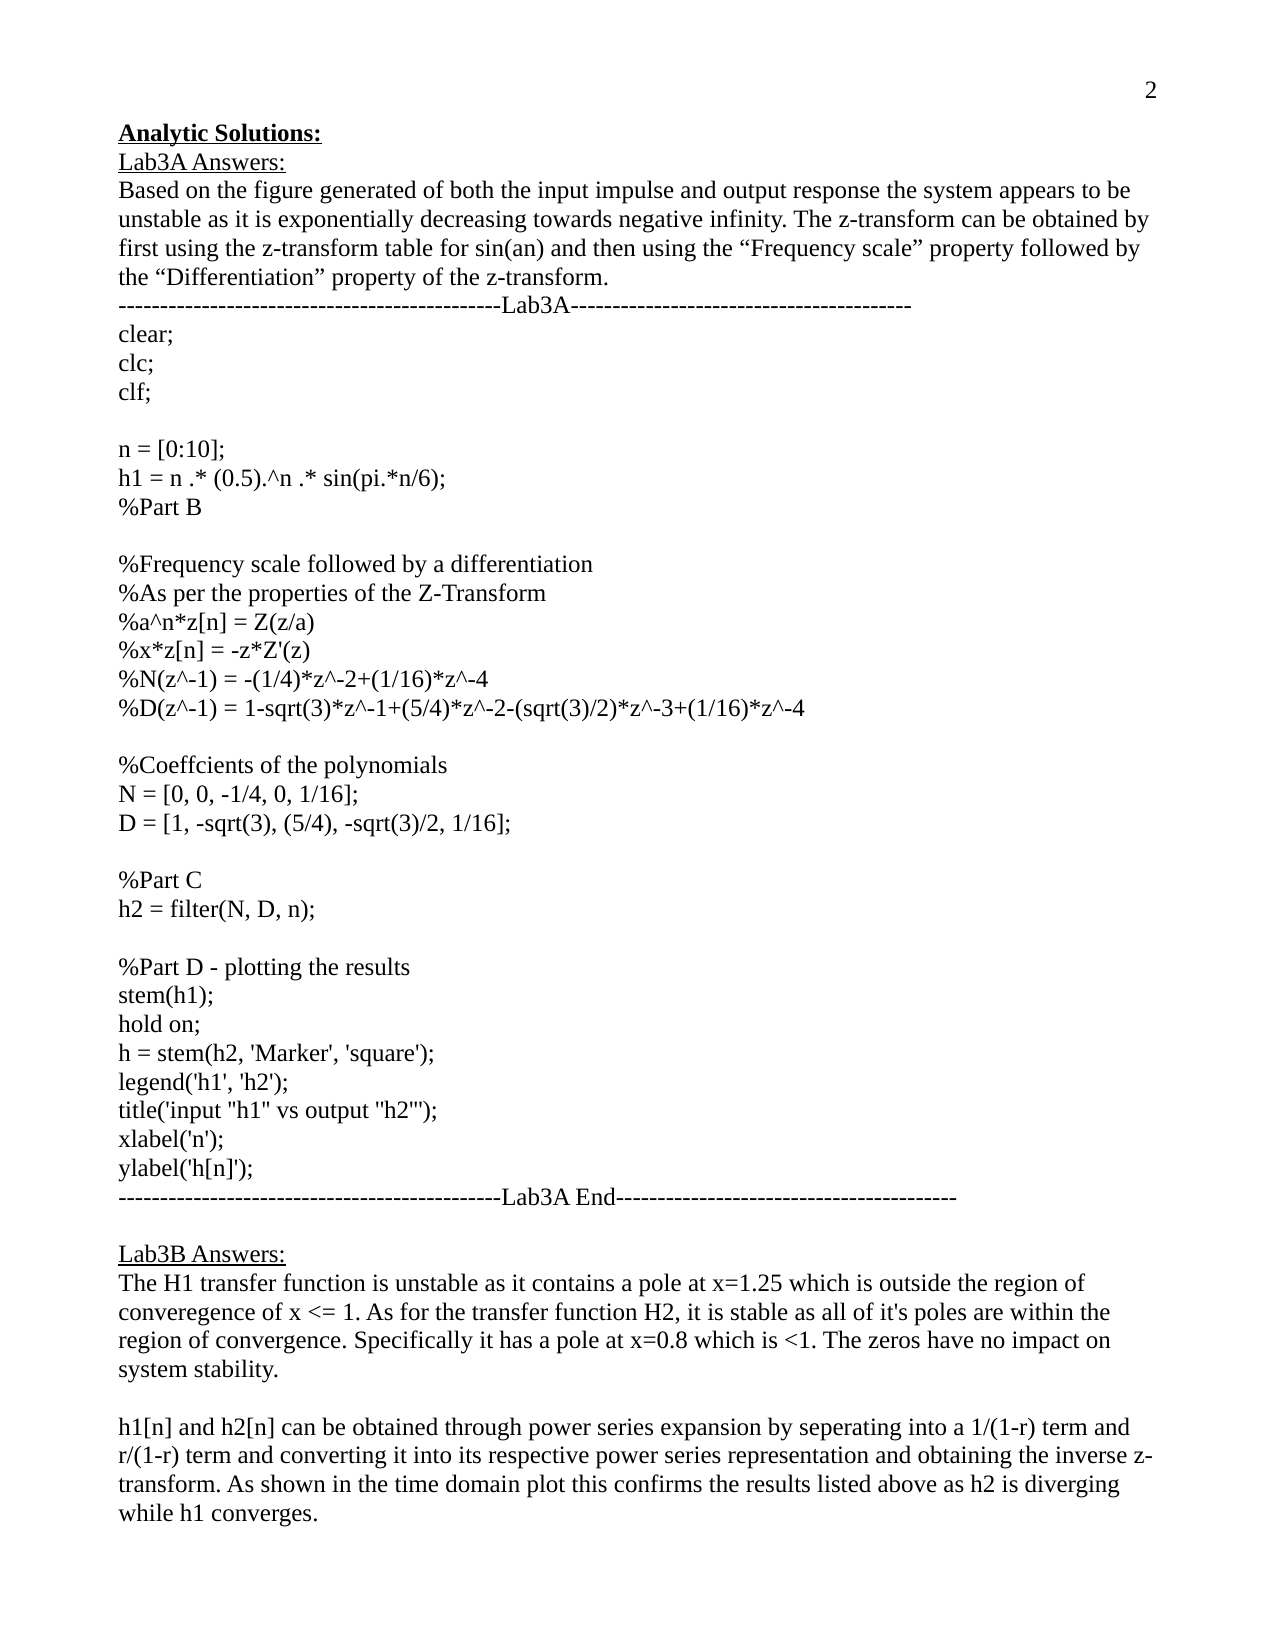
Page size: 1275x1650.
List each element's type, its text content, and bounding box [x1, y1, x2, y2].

text h1 = n .* (0.5).^n .* sin(pi.*n/6); [118, 463, 1157, 492]
text Lab3A Answers: [118, 147, 1157, 176]
text %Coeffcients of the polynomials [118, 751, 1157, 779]
text %As per the properties of the Z-Transform [118, 578, 1157, 607]
text %D(z^-1) = 1-sqrt(3)*z^-1+(5/4)*z^-2-(sqrt(3)/2)*z^-3+(1/16)*z^-4 [118, 693, 1157, 722]
text title('input ''h1'' vs output ''h2'''); [118, 1096, 1157, 1124]
text Analytic Solutions: [118, 118, 1157, 147]
text legend('h1', 'h2'); [118, 1067, 1157, 1096]
text xlabel('n'); [118, 1124, 1157, 1153]
text ----------------------------------------------Lab3A End----------------------------------------- [118, 1182, 1157, 1211]
text %Part D - plotting the results [118, 952, 1157, 981]
text hold on; [118, 1009, 1157, 1038]
text ----------------------------------------------Lab3A----------------------------------------- [118, 291, 1157, 319]
text n = [0:10]; [118, 434, 1157, 463]
text The H1 transfer function is unstable as it contains a pole at x=1.25 which is outside the region of converegence of x <= 1. As for the transfer function H2, it is stable as all of it's poles are within the region of convergence. Specifically it has a pole at x=0.8 which is <1. The zeros have no impact on system stability. [118, 1268, 1157, 1383]
text clear; [118, 319, 1157, 348]
text D = [1, -sqrt(3), (5/4), -sqrt(3)/2, 1/16]; [118, 808, 1157, 837]
text %a^n*z[n] = Z(z/a) [118, 607, 1157, 636]
text Based on the figure generated of both the input impulse and output response the system appears to be unstable as it is exponentially decreasing towards negative infinity. The z-transform can be obtained by first using the z-transform table for sin(an) and then using the “Frequency scale” property followed by the “Differentiation” property of the z-transform. [118, 176, 1157, 291]
text ylabel('h[n]'); [118, 1153, 1157, 1182]
text %Part B [118, 492, 1157, 521]
text %Part C [118, 866, 1157, 894]
text %Frequency scale followed by a differentiation [118, 549, 1157, 578]
text h = stem(h2, 'Marker', 'square'); [118, 1038, 1157, 1067]
text h1[n] and h2[n] can be obtained through power series expansion by seperating into a 1/(1-r) term and r/(1-r) term and converting it into its respective power series representation and obtaining the inverse z-transform. As shown in the time domain plot this confirms the results listed above as h2 is diverging while h1 converges. [118, 1412, 1157, 1527]
text %N(z^-1) = -(1/4)*z^-2+(1/16)*z^-4 [118, 664, 1157, 693]
text stem(h1); [118, 981, 1157, 1009]
text h2 = filter(N, D, n); [118, 894, 1157, 923]
text N = [0, 0, -1/4, 0, 1/16]; [118, 779, 1157, 808]
text clf; [118, 377, 1157, 406]
text %x*z[n] = -z*Z'(z) [118, 636, 1157, 664]
text Lab3B Answers: [118, 1239, 1157, 1268]
text clc; [118, 348, 1157, 377]
